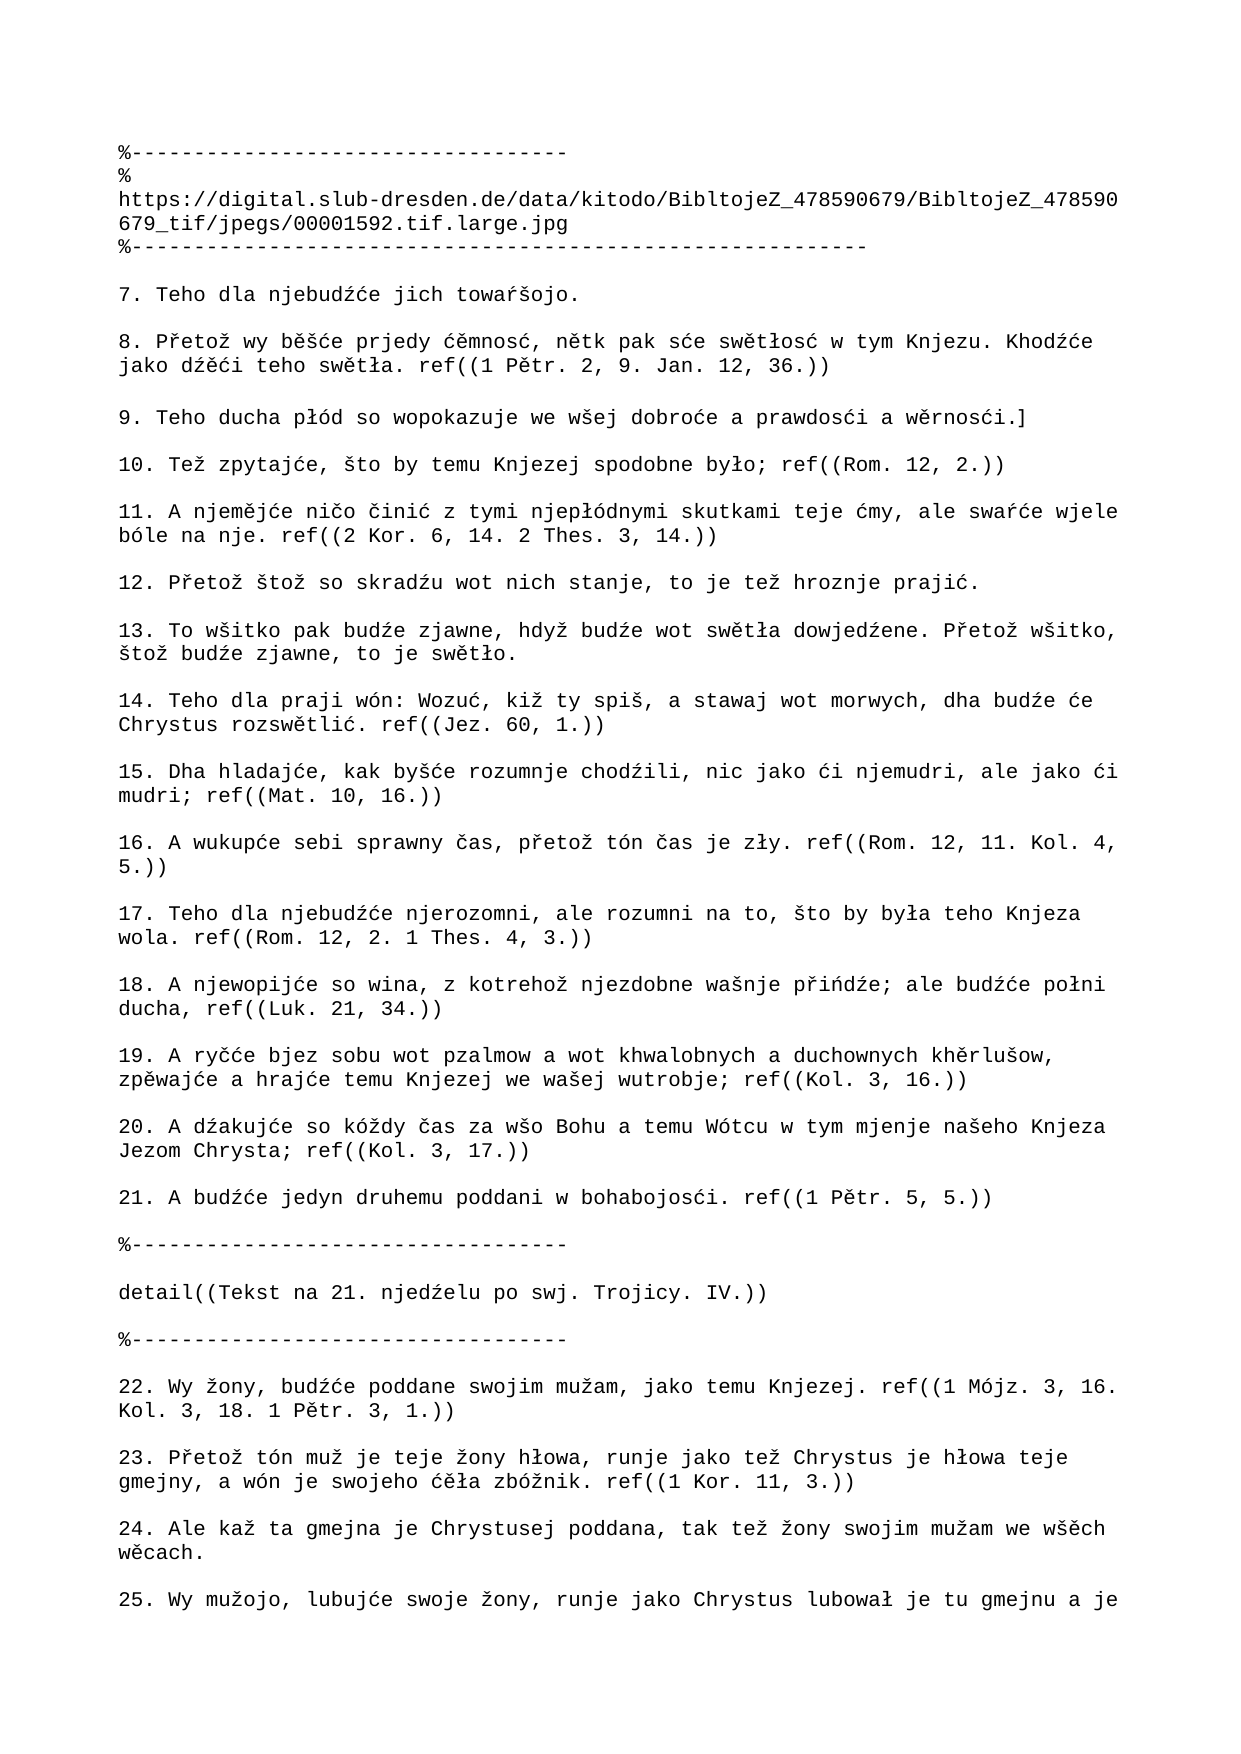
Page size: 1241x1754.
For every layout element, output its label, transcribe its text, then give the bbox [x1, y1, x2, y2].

text 9. Teho ducha płód so wopokazuje we wšej dobroće a prawdosći a wěrnosći.] [118, 402, 1122, 430]
text %----------------------------------------------------------- [118, 236, 1122, 260]
text 10. Tež zpytajće, što by temu Knjezej spodobne było; ref((Rom. 12, 2.)) [118, 454, 1122, 478]
text % https://digital.slub-dresden.de/data/kitodo/BibltojeZ_478590679/BibltojeZ_478590679_tif/jpegs/00001592.tif.large.jpg [118, 165, 1122, 236]
text 11. A njemějće ničo činić z tymi njepłódnymi skutkami teje ćmy, ale swaŕće wjele bóle na nje. ref((2 Kor. 6, 14. 2 Thes. 3, 14.)) [118, 501, 1122, 549]
text 22. Wy žony, budźće poddane swojim mužam, jako temu Knjezej. ref((1 Mójz. 3, 16. Kol. 3, 18. 1 Pětr. 3, 1.)) [118, 1376, 1122, 1423]
text 7. Teho dla njebudźće jich towaŕšojo. [118, 284, 1122, 307]
text %----------------------------------- [118, 1329, 1122, 1353]
text 23. Přetož tón muž je teje žony hłowa, runje jako tež Chrystus je hłowa teje gmejny, a wón je swojeho ćěła zbóžnik. ref((1 Kor. 11, 3.)) [118, 1447, 1122, 1494]
text 17. Teho dla njebudźće njerozomni, ale rozumni na to, što by była teho Knjeza wola. ref((Rom. 12, 2. 1 Thes. 4, 3.)) [118, 903, 1122, 951]
text 24. Ale kaž ta gmejna je Chrystusej poddana, tak tež žony swojim mužam we wšěch wěcach. [118, 1518, 1122, 1565]
text 15. Dha hladajće, kak byšće rozumnje chodźili, nic jako ći njemudri, ale jako ći mudri; ref((Mat. 10, 16.)) [118, 761, 1122, 809]
text 14. Teho dla praji wón: Wozuć, kiž ty spiš, a stawaj wot morwych, dha budźe će Chrystus rozswětlić. ref((Jez. 60, 1.)) [118, 691, 1122, 738]
text 25. Wy mužojo, lubujće swoje žony, runje jako Chrystus lubował je tu gmejnu a je [118, 1589, 1122, 1613]
text 21. A budźće jedyn druhemu poddani w bohabojosći. ref((1 Pětr. 5, 5.)) [118, 1187, 1122, 1211]
text 20. A dźakujće so kóždy čas za wšo Bohu a temu Wótcu w tym mjenje našeho Knjeza Jezom Chrysta; ref((Kol. 3, 17.)) [118, 1116, 1122, 1163]
text detail((Tekst na 21. njedźelu po swj. Trojicy. IV.)) [118, 1282, 1122, 1305]
text 12. Přetož štož so skradźu wot nich stanje, to je tež hroznje prajić. [118, 572, 1122, 596]
text 16. A wukupće sebi sprawny čas, přetož tón čas je zły. ref((Rom. 12, 11. Kol. 4, 5.)) [118, 832, 1122, 880]
text %----------------------------------- [118, 1234, 1122, 1258]
text 8. Přetož wy běšće prjedy ćěmnosć, nětk pak sće swětłosć w tym Knjezu. Khodźće jako dźěći teho swětła. ref((1 Pětr. 2, 9. Jan. 12, 36.)) [118, 331, 1122, 378]
text 18. A njewopijće so wina, z kotrehož njezdobne wašnje přińdźe; ale budźće połni ducha, ref((Luk. 21, 34.)) [118, 974, 1122, 1022]
text 19. A ryčće bjez sobu wot pzalmow a wot khwalobnych a duchownych khěrlušow, zpěwajće a hrajće temu Knjezej we wašej wutrobje; ref((Kol. 3, 16.)) [118, 1045, 1122, 1092]
text 13. To wšitko pak budźe zjawne, hdyž budźe wot swětła dowjedźene. Přetož wšitko, štož budźe zjawne, to je swětło. [118, 619, 1122, 667]
text %----------------------------------- [118, 142, 1122, 165]
